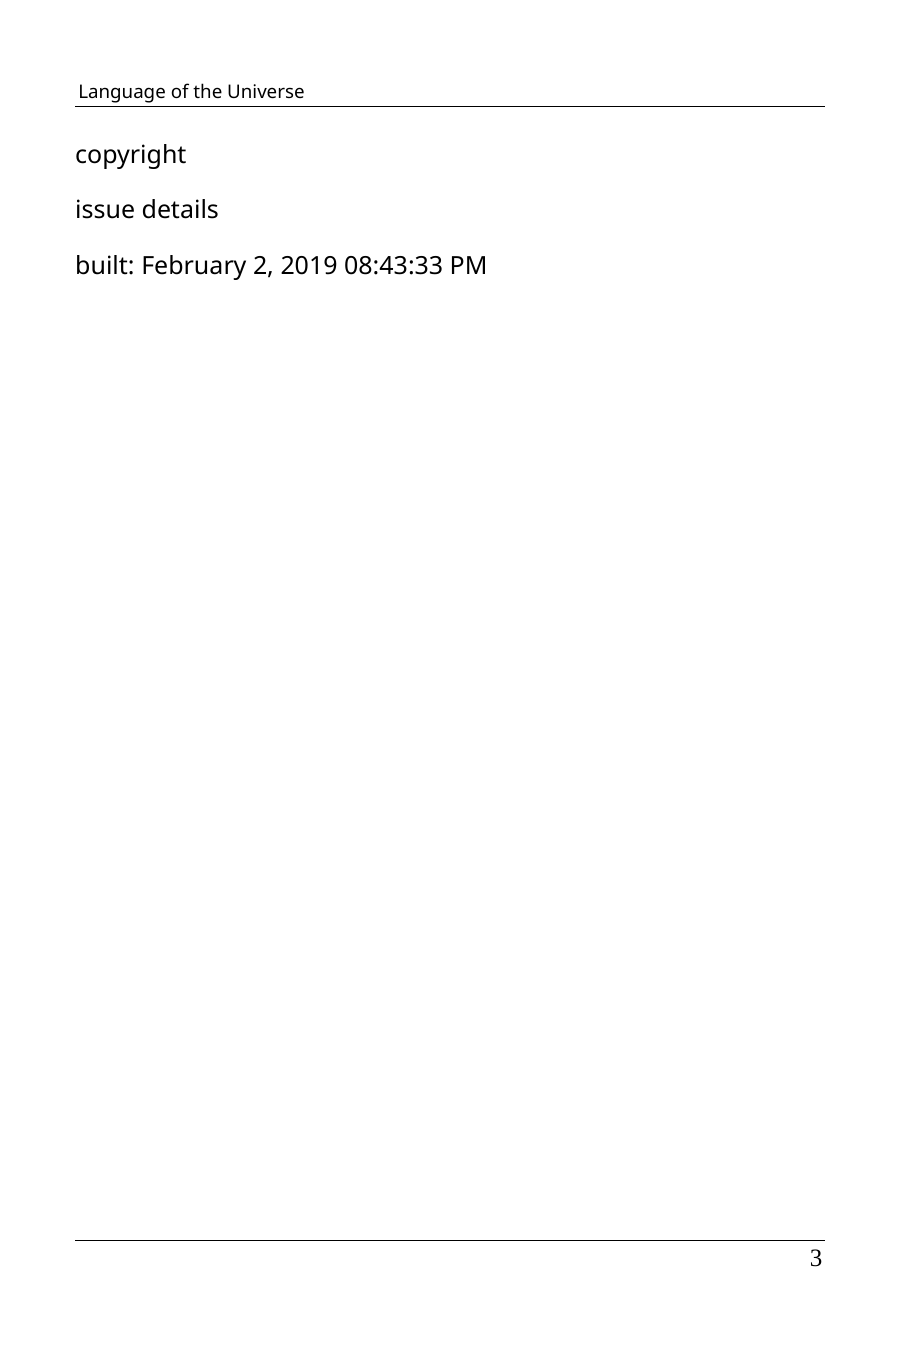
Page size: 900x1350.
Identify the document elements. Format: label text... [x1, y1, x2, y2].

text copyright [75, 137, 825, 171]
text issue details [75, 192, 825, 226]
text built: February 2, 2019 08:43:34 PM [75, 247, 825, 282]
